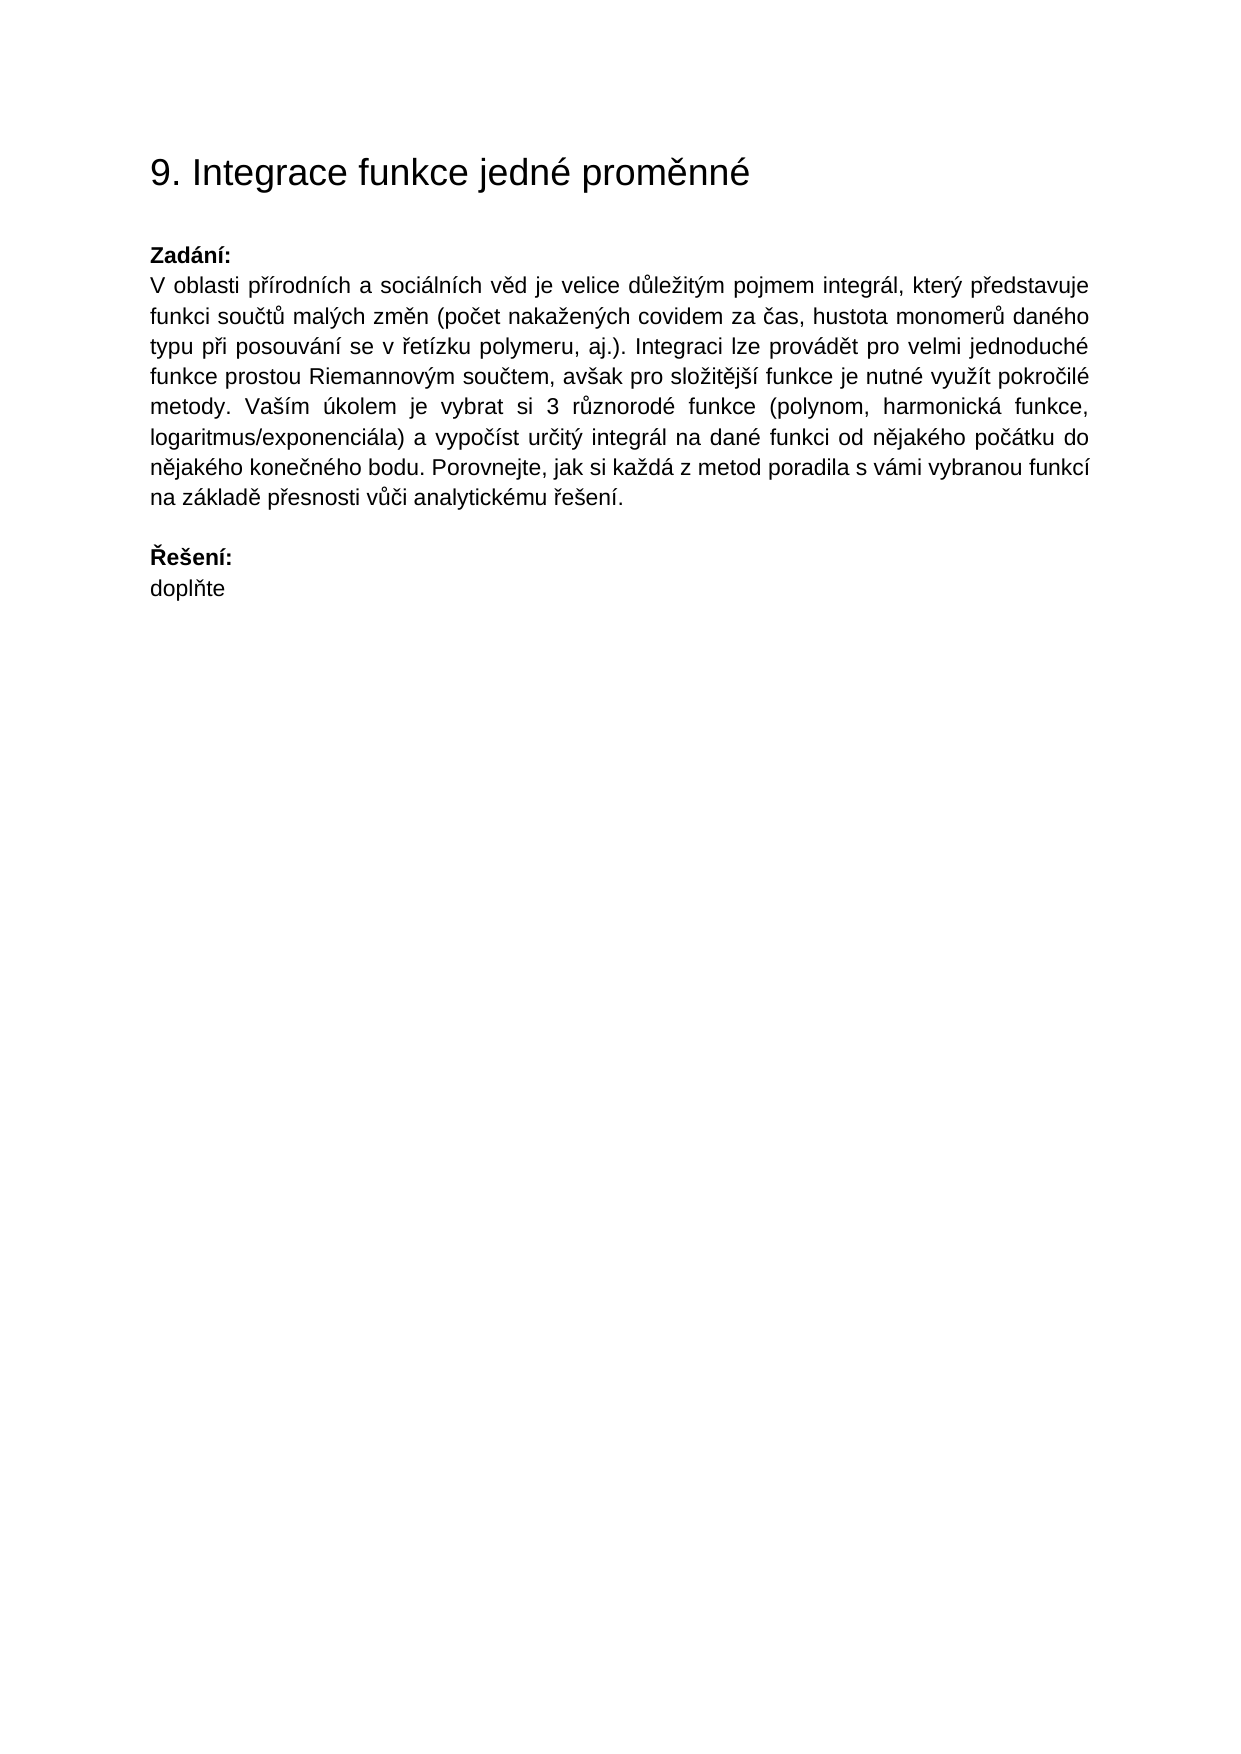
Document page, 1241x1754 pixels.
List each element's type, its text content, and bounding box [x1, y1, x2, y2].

text doplňte [150, 574, 1090, 601]
text Řešení: [150, 544, 1090, 571]
subtitle 9. Integrace funkce jedné proměnné [150, 150, 1090, 193]
text Zadání: [150, 242, 1090, 269]
text V oblasti přírodních a sociálních věd je velice důležitým pojmem integrál, který představuje funkci součtů malých změn (počet nakažených covidem za čas, hustota monomerů daného typu při posouvání se v řetízku polymeru, aj.). Integraci lze provádět pro velmi jednoduché funkce prostou Riemannovým součtem, avšak pro složitější funkce je nutné využít pokročilé metody. Vaším úkolem je vybrat si 3 různorodé funkce (polynom, harmonická funkce, logaritmus/exponenciála) a vypočíst určitý integrál na dané funkci od nějakého počátku do nějakého konečného bodu. Porovnejte, jak si každá z metod poradila s vámi vybranou funkcí na základě přesnosti vůči analytickému řešení. [150, 272, 1090, 510]
